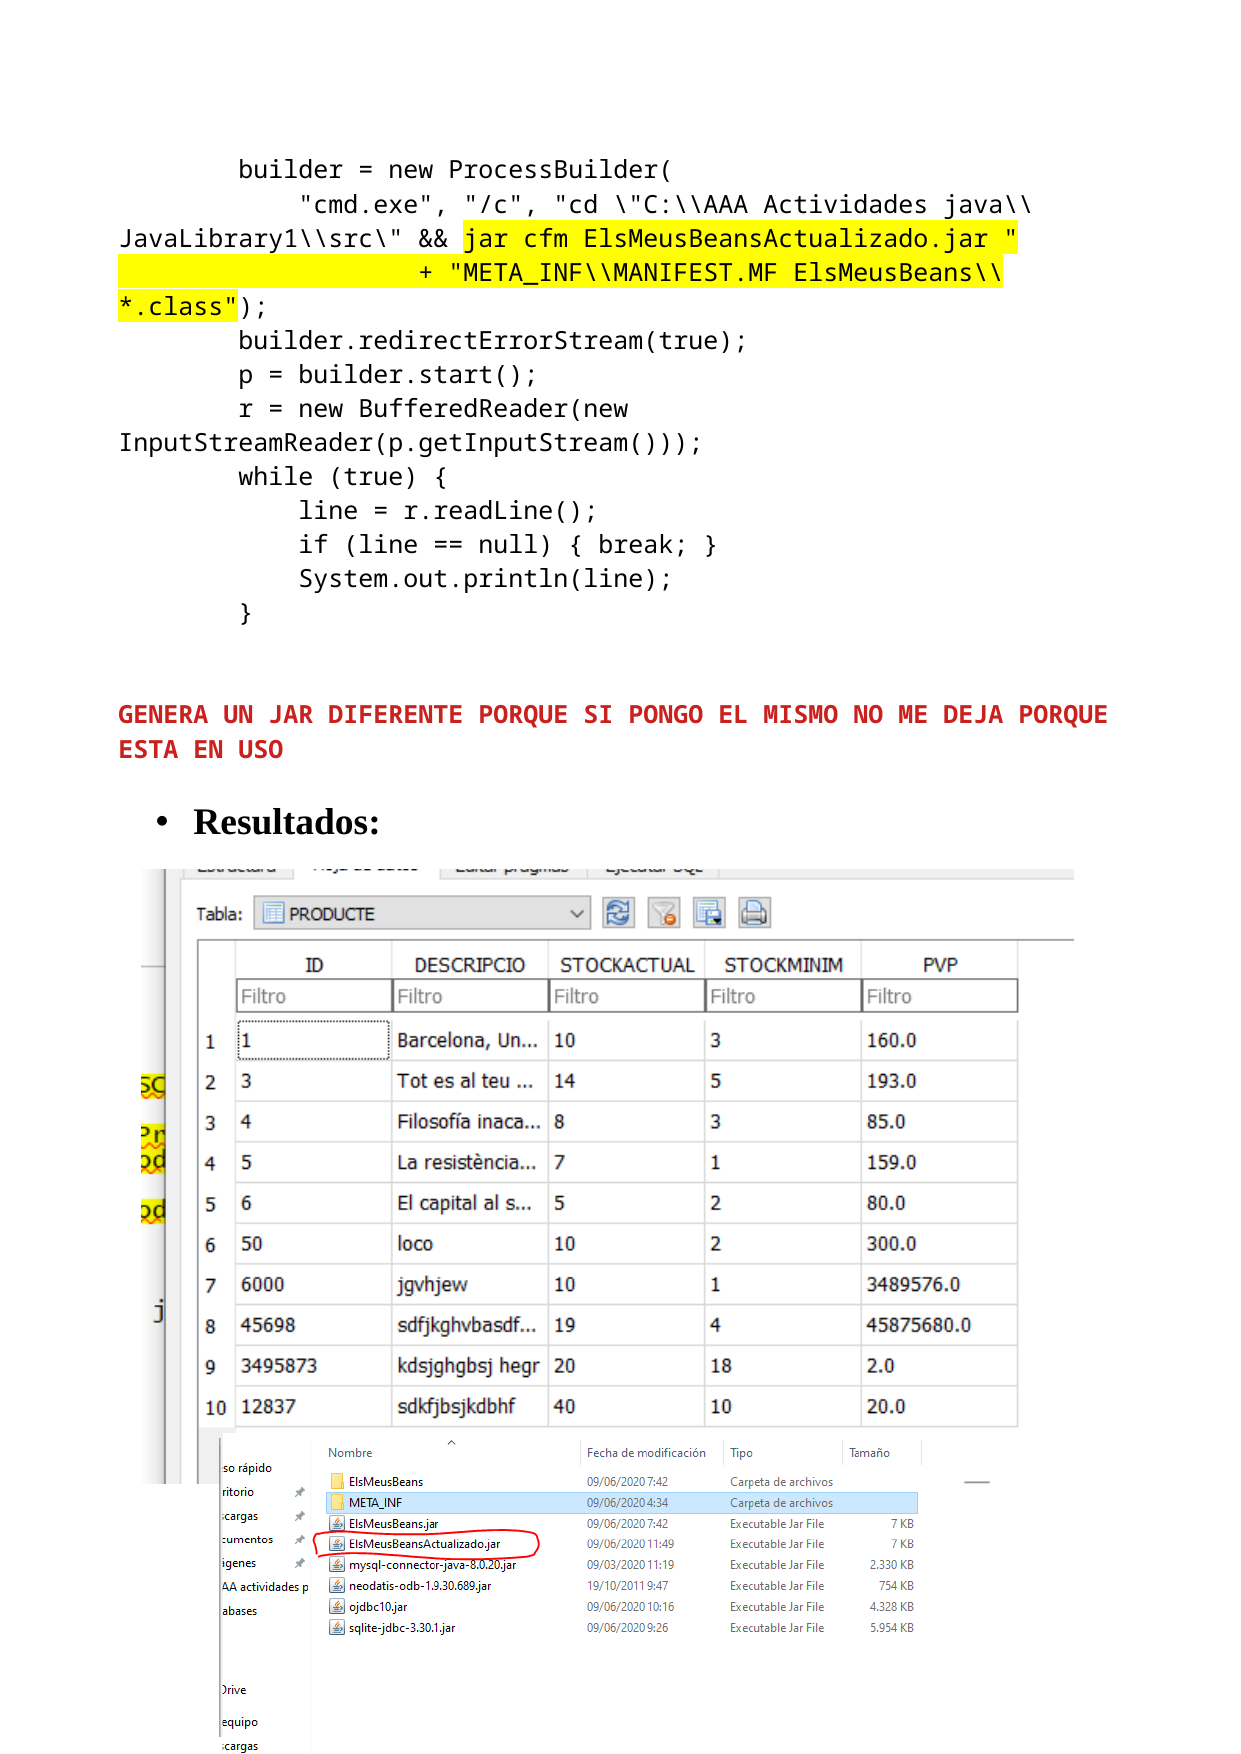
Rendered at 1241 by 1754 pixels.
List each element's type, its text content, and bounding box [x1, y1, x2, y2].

text } [118, 595, 1122, 629]
text System.out.println(line); [118, 561, 1122, 595]
text "cmd.exe", "/c", "cd \"C:\\AAA Actividades java\\JavaLibrary1\\src\" && jar cfm ElsMeusBeansActualizado.jar " [118, 186, 1122, 254]
text GENERA UN JAR DIFERENTE PORQUE SI PONGO EL MISMO NO ME DEJA PORQUE ESTA EN USO [118, 697, 1122, 765]
text if (line == null) { break; } [118, 527, 1122, 561]
text + "META_INF\\MANIFEST.MF ElsMeusBeans\\*.class"); [118, 254, 1122, 322]
list Resultados: [156, 799, 1122, 842]
text builder.redirectErrorStream(true); [118, 322, 1122, 357]
text r = new BufferedReader(new InputStreamReader(p.getInputStream())); [118, 391, 1122, 459]
picture [141, 869, 1074, 1754]
text while (true) { [118, 459, 1122, 493]
text builder = new ProcessBuilder( [118, 152, 1122, 186]
text line = r.readLine(); [118, 493, 1122, 527]
text p = builder.start(); [118, 357, 1122, 391]
